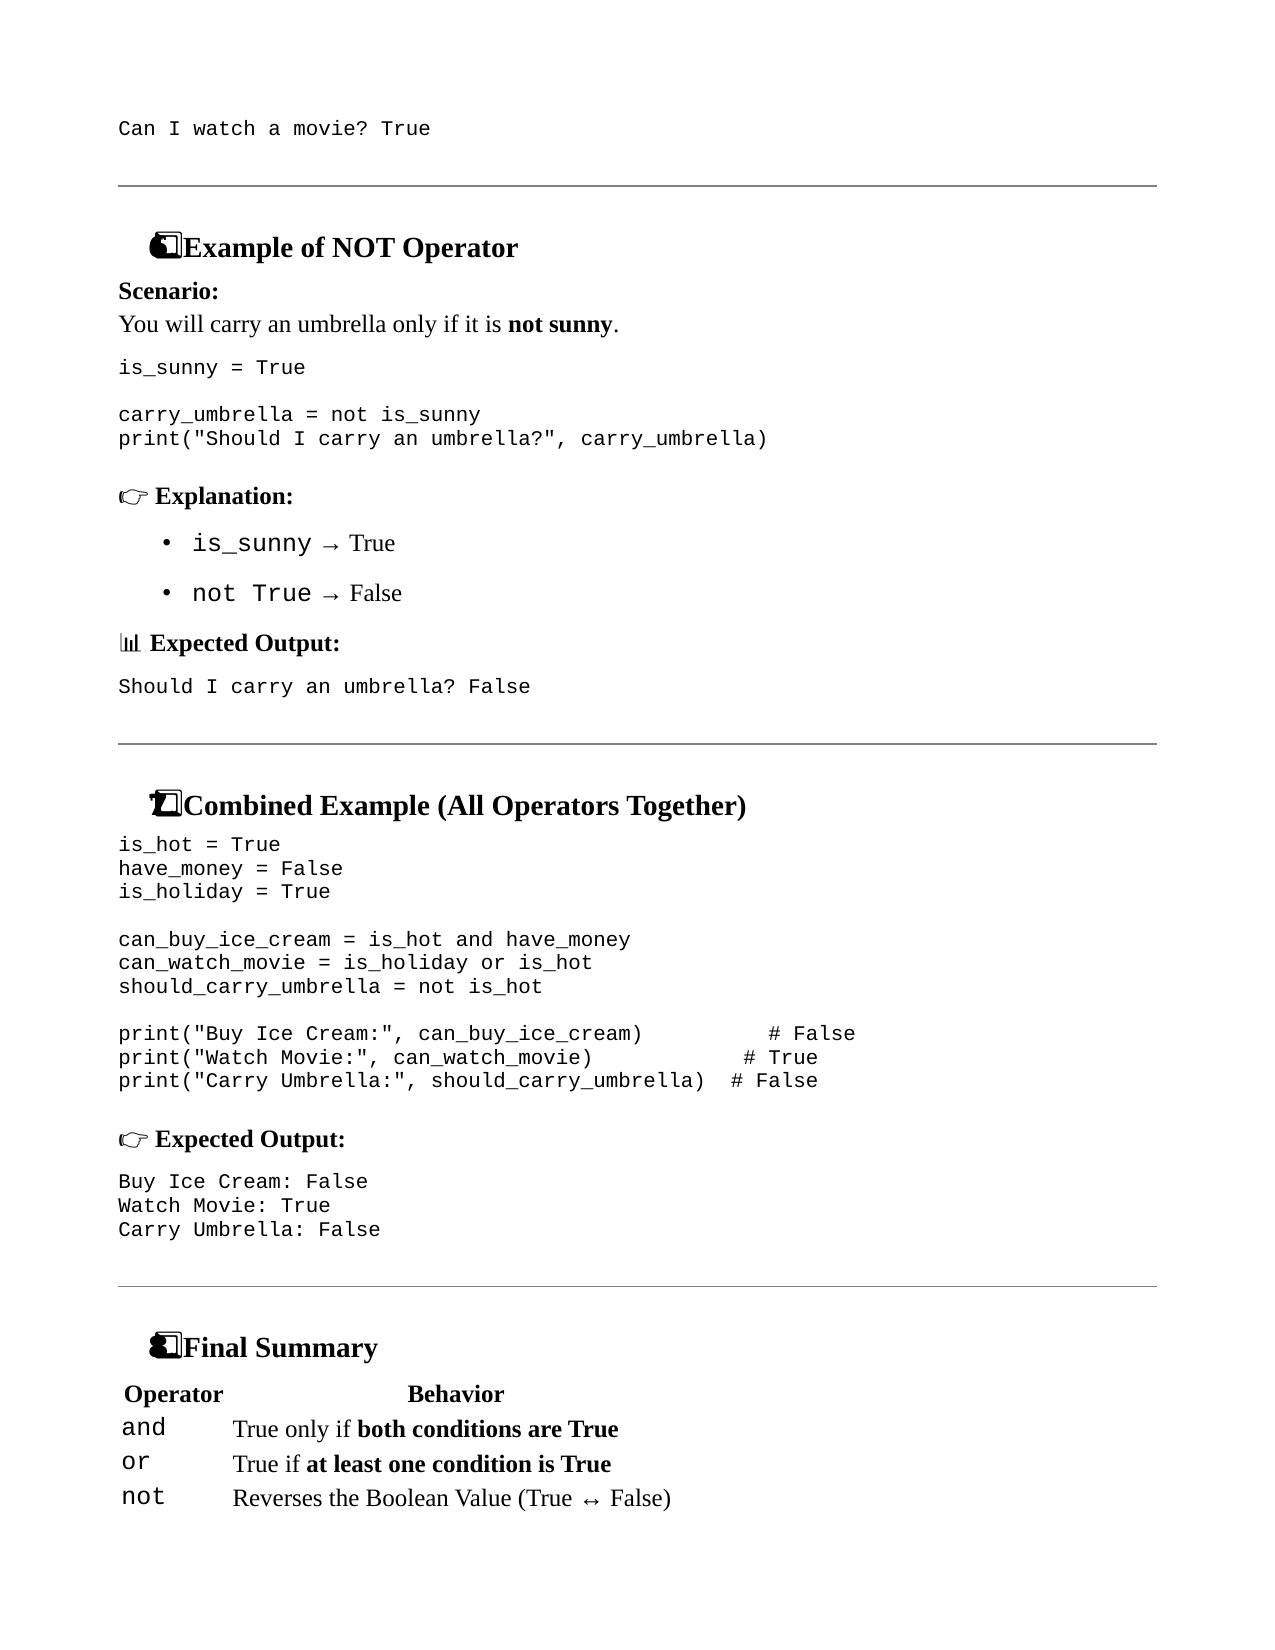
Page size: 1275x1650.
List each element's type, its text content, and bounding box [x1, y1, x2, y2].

table_cell True only if both conditions are True [229, 1411, 682, 1446]
text 📊 Expected Output: [118, 628, 1157, 657]
table_cell Reverses the Boolean Value (True ↔ False) [229, 1480, 682, 1515]
text Buy Ice Cream: False [118, 1171, 1157, 1195]
text Can I watch a movie? True [118, 118, 1157, 142]
table_cell or [118, 1446, 229, 1480]
table_cell and [118, 1411, 229, 1446]
text print("Watch Movie:", can_watch_movie) # True [118, 1047, 1157, 1071]
text is_holiday = True [118, 881, 1157, 905]
text have_money = False [118, 858, 1157, 881]
table_header Behavior [229, 1377, 682, 1411]
text print("Should I carry an umbrella?", carry_umbrella) [118, 428, 1157, 451]
text Carry Umbrella: False [118, 1218, 1157, 1242]
text print("Carry Umbrella:", should_carry_umbrella) # False [118, 1071, 1157, 1094]
list not True → False [162, 578, 1157, 609]
text 👉 Explanation: [118, 481, 1157, 509]
table_header Operator [118, 1377, 229, 1411]
text Should I carry an umbrella? False [118, 676, 1157, 700]
text should_carry_umbrella = not is_hot [118, 976, 1157, 999]
text can_watch_movie = is_holiday or is_hot [118, 952, 1157, 976]
subtitle ✅ 8️⃣. Final Summary [118, 1331, 1157, 1364]
subtitle ✅ 7️⃣. Combined Example (All Operators Together) [118, 788, 1157, 822]
table_cell not [118, 1480, 229, 1515]
text Scenario: You will carry an umbrella only if it is not sunny. [118, 276, 1157, 338]
text can_buy_ice_cream = is_hot and have_money [118, 929, 1157, 952]
text print("Buy Ice Cream:", can_buy_ice_cream) # False [118, 1023, 1157, 1047]
text carry_umbrella = not is_sunny [118, 404, 1157, 428]
text 👉 Expected Output: [118, 1124, 1157, 1152]
text Watch Movie: True [118, 1195, 1157, 1218]
text is_hot = True [118, 834, 1157, 858]
text is_sunny = True [118, 357, 1157, 380]
list is_sunny → True [162, 528, 1157, 559]
subtitle ✅ 6️⃣. Example of NOT Operator [118, 230, 1157, 264]
table_cell True if at least one condition is True [229, 1446, 682, 1480]
